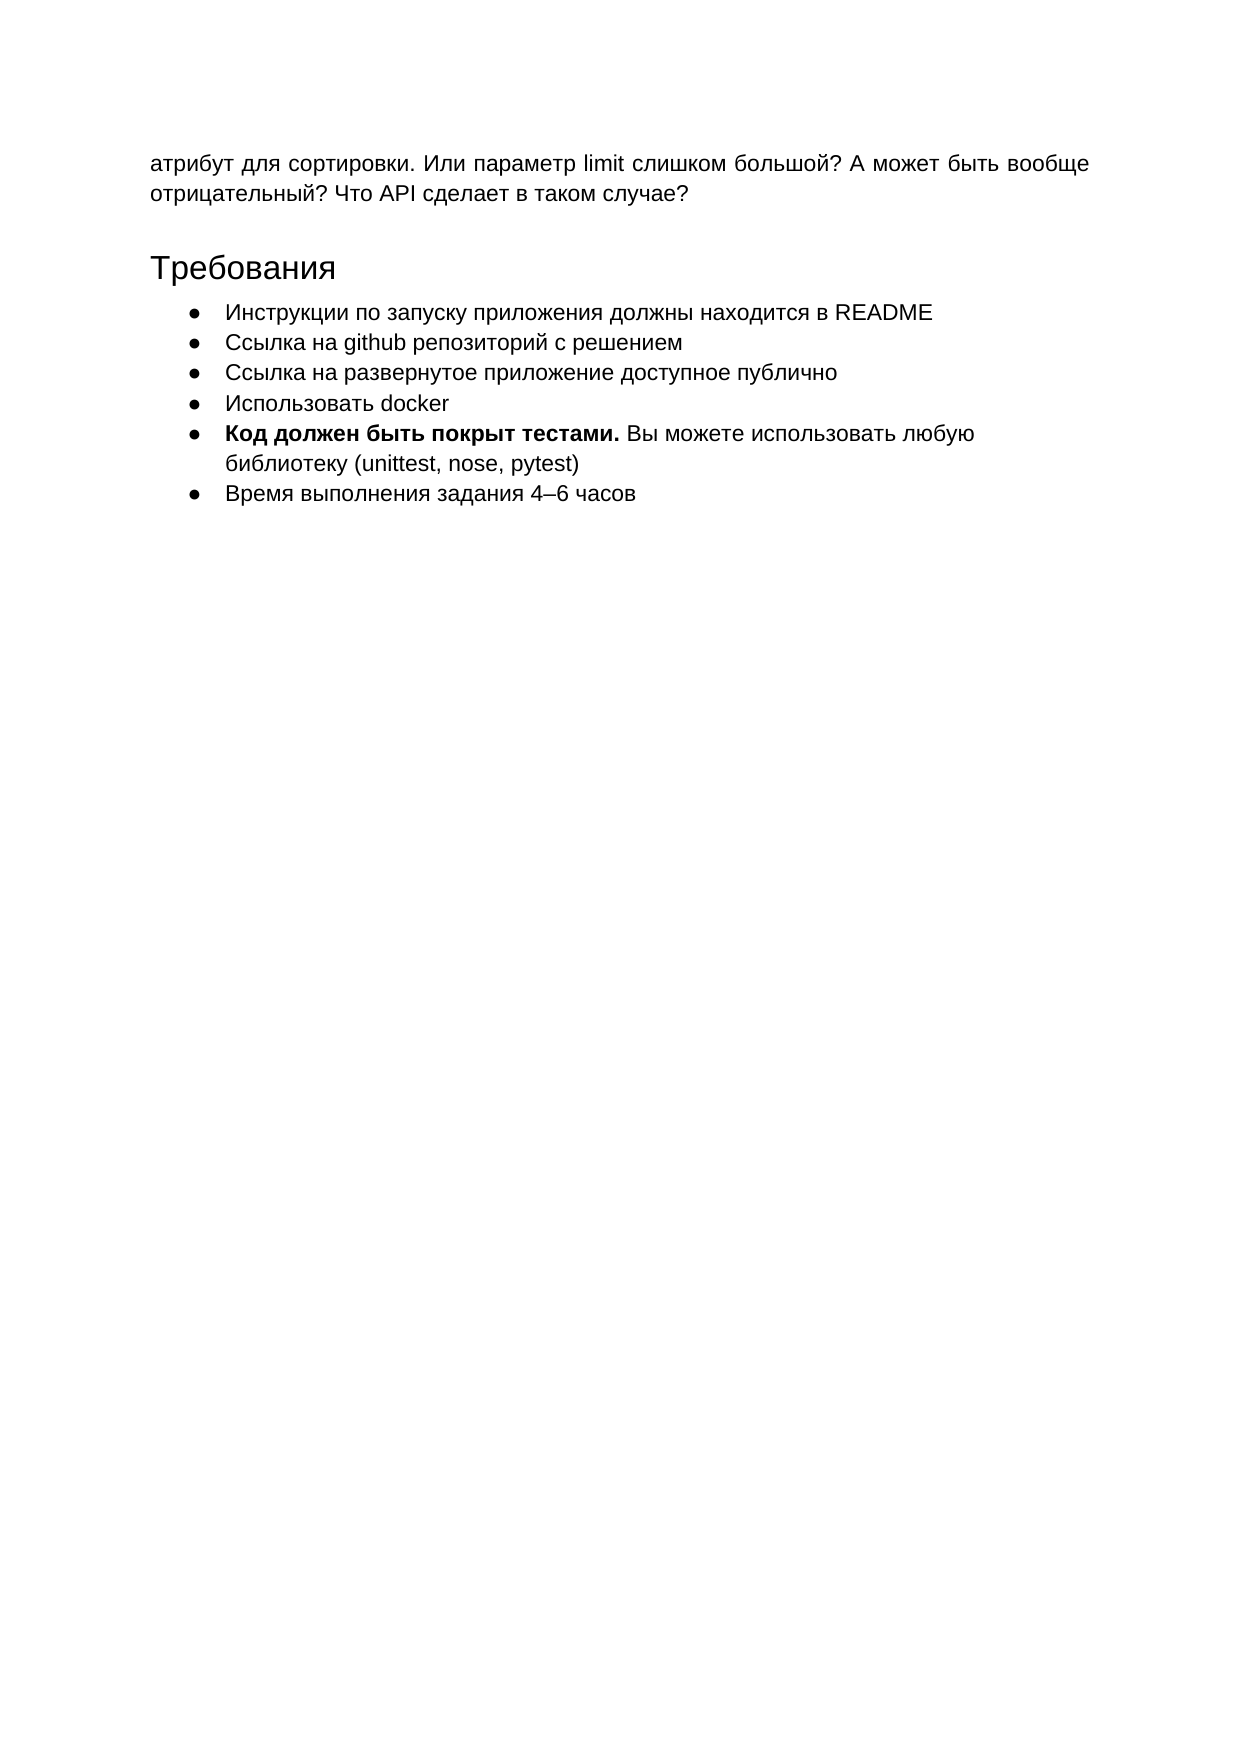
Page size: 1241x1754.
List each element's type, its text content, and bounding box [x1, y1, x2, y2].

list Использовать docker [187, 389, 1090, 416]
text атрибут для сортировки. Или параметр limit слишком большой? А может быть вообще отрицательный? Что API сделает в таком случае? [150, 150, 1090, 207]
list Код должен быть покрыт тестами. Вы можете использовать любую библиотеку (unittest, nose, pytest) [187, 420, 1090, 476]
list Ссылка на развернутое приложение доступное публично [187, 359, 1090, 386]
list Время выполнения задания 4–6 часов [187, 480, 1090, 506]
list Ссылка на github репозиторий с решением [187, 329, 1090, 355]
list Инструкции по запуску приложения должны находится в README [187, 299, 1090, 325]
subtitle Требования [150, 248, 1090, 286]
